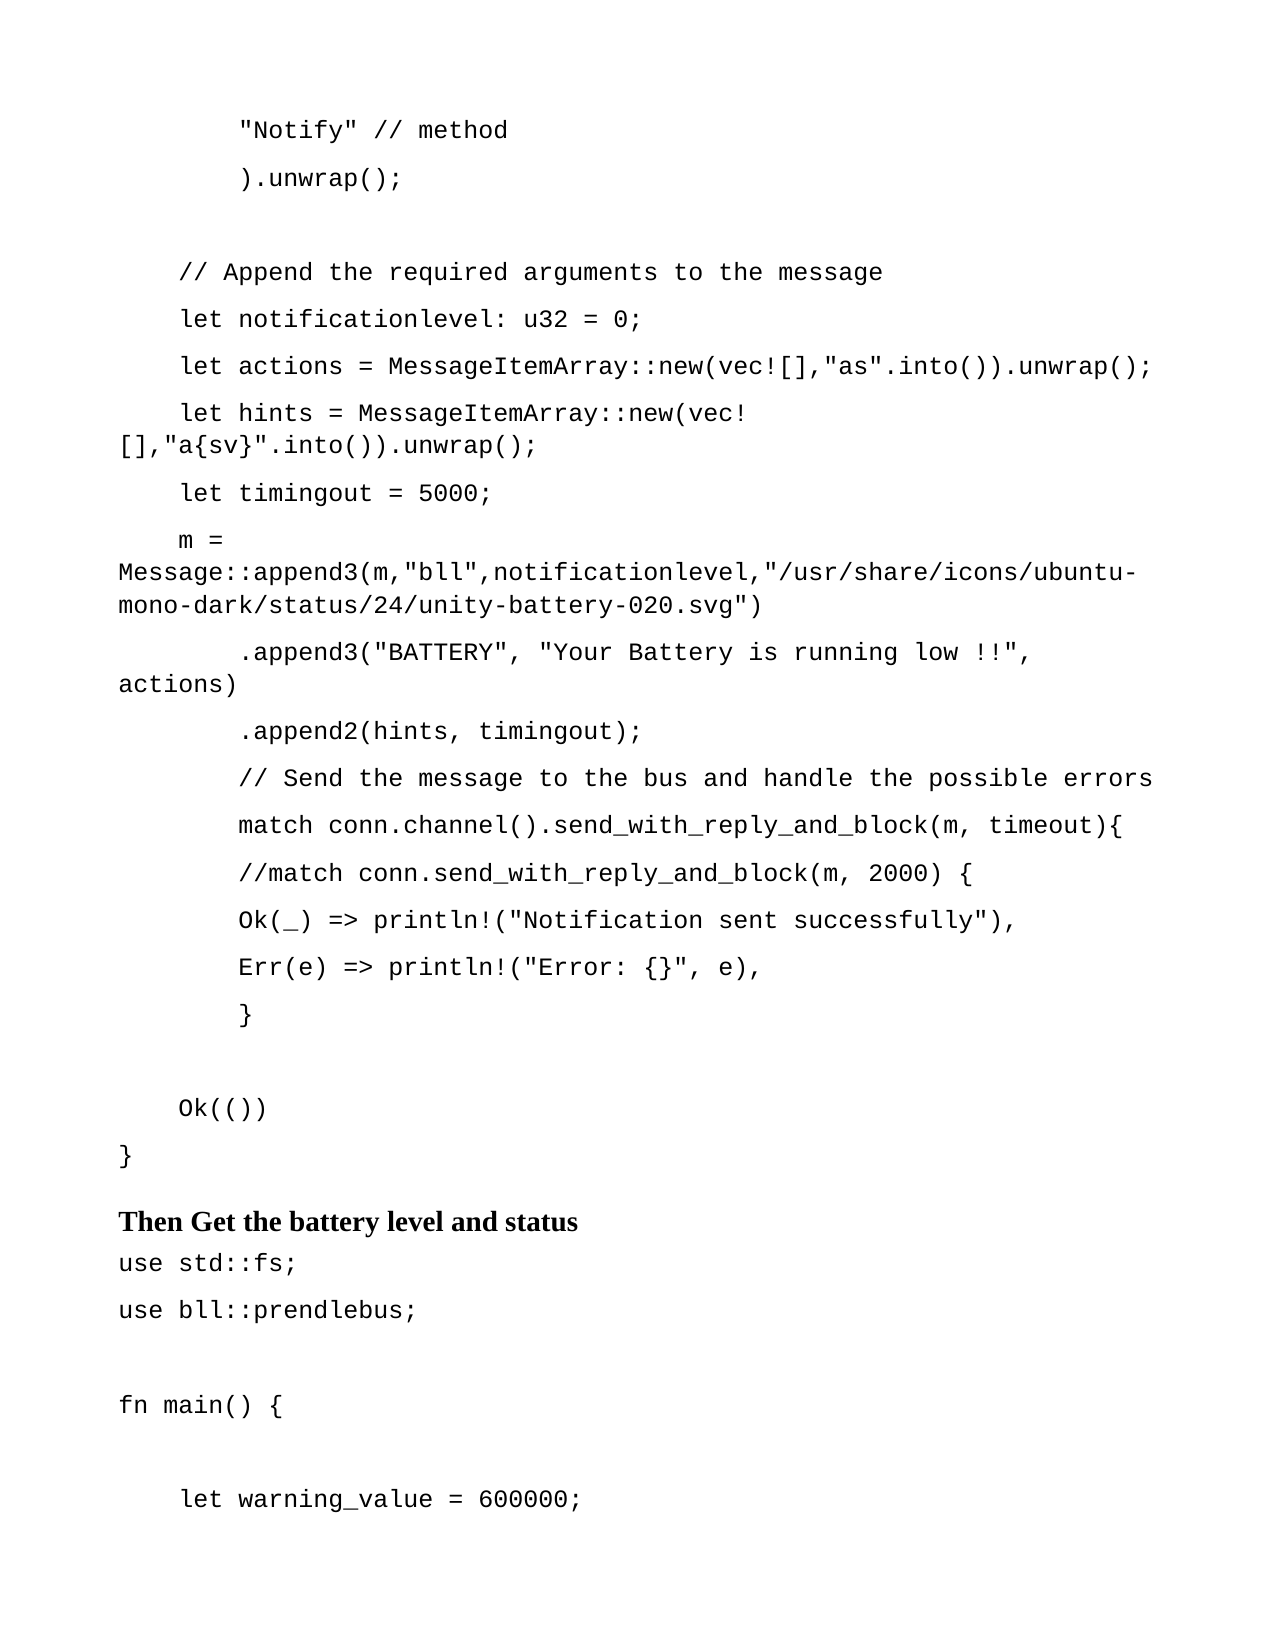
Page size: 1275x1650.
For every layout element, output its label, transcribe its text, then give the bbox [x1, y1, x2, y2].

text let actions = MessageItemArray::new(vec![],"as".into()).unwrap(); [118, 353, 1157, 382]
text ).unwrap(); [118, 165, 1157, 193]
text "Notify" // method [118, 118, 1157, 146]
text .append3("BATTERY", "Your Battery is running low !!", actions) [118, 639, 1157, 700]
text Ok(_) => println!("Notification sent successfully"), [118, 907, 1157, 936]
text let timingout = 5000; [118, 480, 1157, 508]
text } [118, 1001, 1157, 1030]
text } [118, 1143, 1157, 1171]
text let notificationlevel: u32 = 0; [118, 306, 1157, 335]
text .append2(hints, timingout); [118, 719, 1157, 747]
text use std::fs; [118, 1250, 1157, 1279]
subtitle Then Get the battery level and status [118, 1204, 1157, 1238]
text let warning_value = 600000; [118, 1486, 1157, 1515]
text //match conn.send_with_reply_and_block(m, 2000) { [118, 860, 1157, 888]
text fn main() { [118, 1392, 1157, 1421]
text // Send the message to the bus and handle the possible errors [118, 766, 1157, 794]
text // Append the required arguments to the message [118, 259, 1157, 288]
text Err(e) => println!("Error: {}", e), [118, 954, 1157, 983]
text m = Message::append3(m,"bll",notificationlevel,"/usr/share/icons/ubuntu-mono-dark/status/24/unity-battery-020.svg") [118, 527, 1157, 621]
text match conn.channel().send_with_reply_and_block(m, timeout){ [118, 813, 1157, 841]
text let hints = MessageItemArray::new(vec![],"a{sv}".into()).unwrap(); [118, 401, 1157, 461]
text use bll::prendlebus; [118, 1297, 1157, 1326]
text Ok(()) [118, 1096, 1157, 1124]
